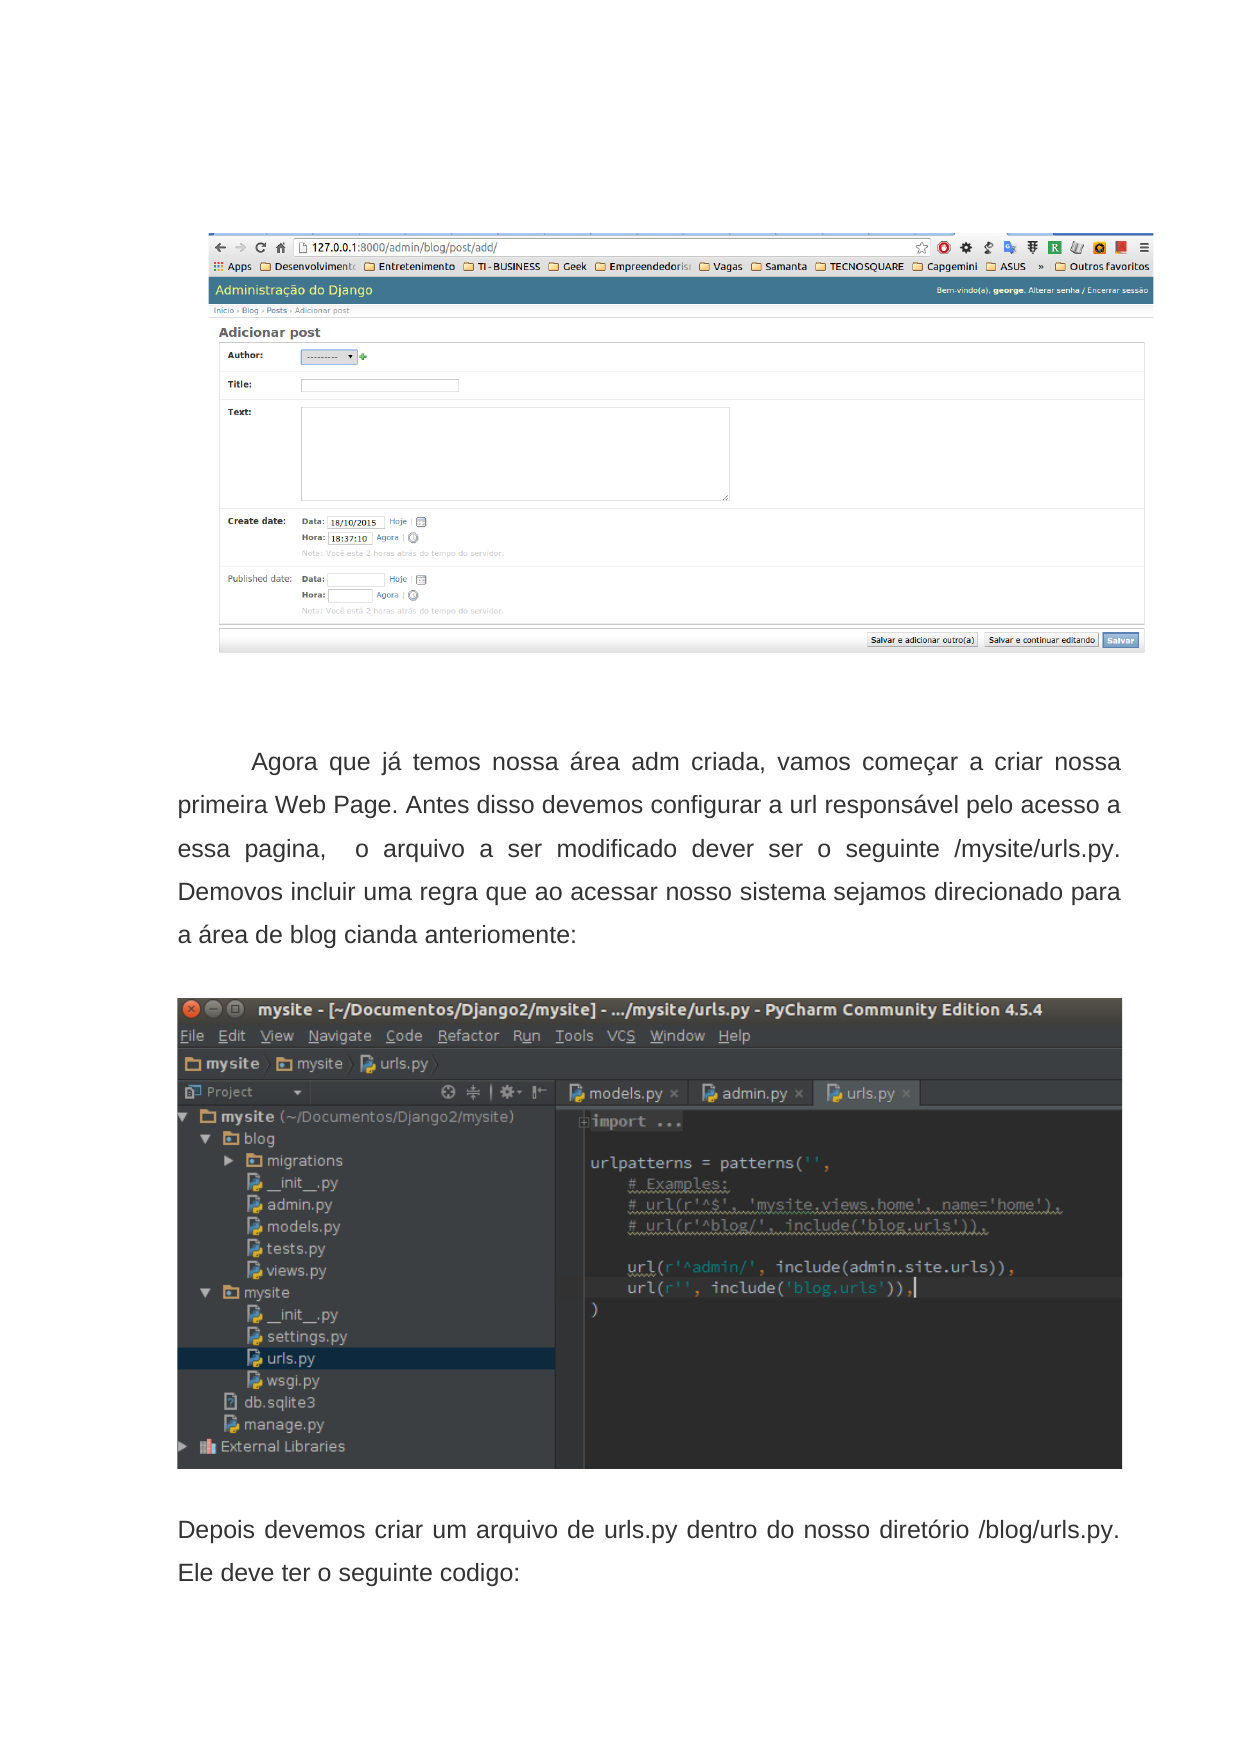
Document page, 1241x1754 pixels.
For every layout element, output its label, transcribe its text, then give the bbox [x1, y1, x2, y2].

text Depois devemos criar um arquivo de urls.py dentro do nosso diretório /blog/urls.py. Ele deve ter o seguinte codigo: [177, 1515, 1122, 1587]
picture [208, 233, 1154, 666]
text Agora que já temos nossa área adm criada, vamos começar a criar nossa primeira Web Page. Antes disso devemos configurar a url responsável pelo acesso a essa pagina, o arquivo a ser modificado dever ser o seguinte /mysite/urls.py. Demovos incluir uma regra que ao acessar nosso sistema sejamos direcionado para a área de blog cianda anteriomente: [177, 747, 1122, 949]
picture [177, 998, 1123, 1469]
